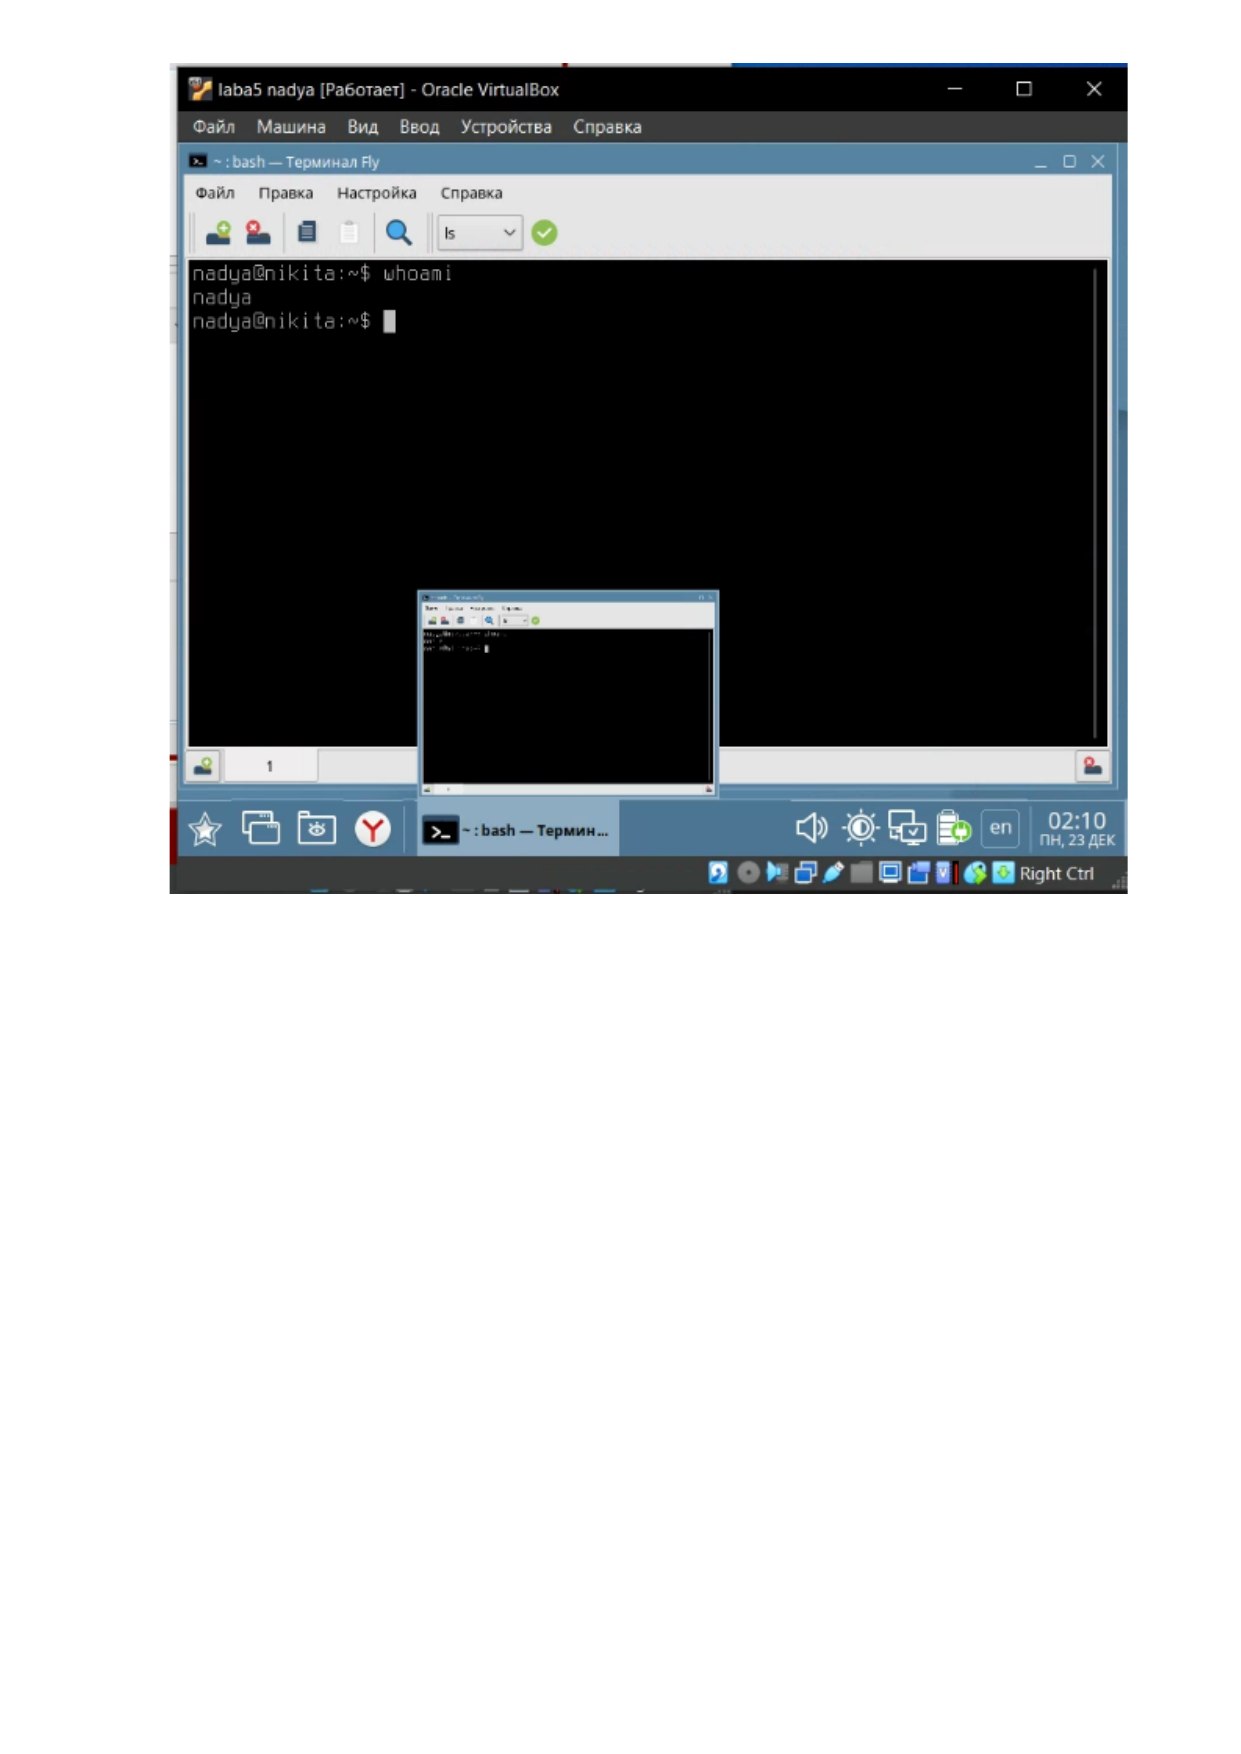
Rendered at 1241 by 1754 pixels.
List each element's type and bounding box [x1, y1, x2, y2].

picture [169, 63, 1128, 894]
